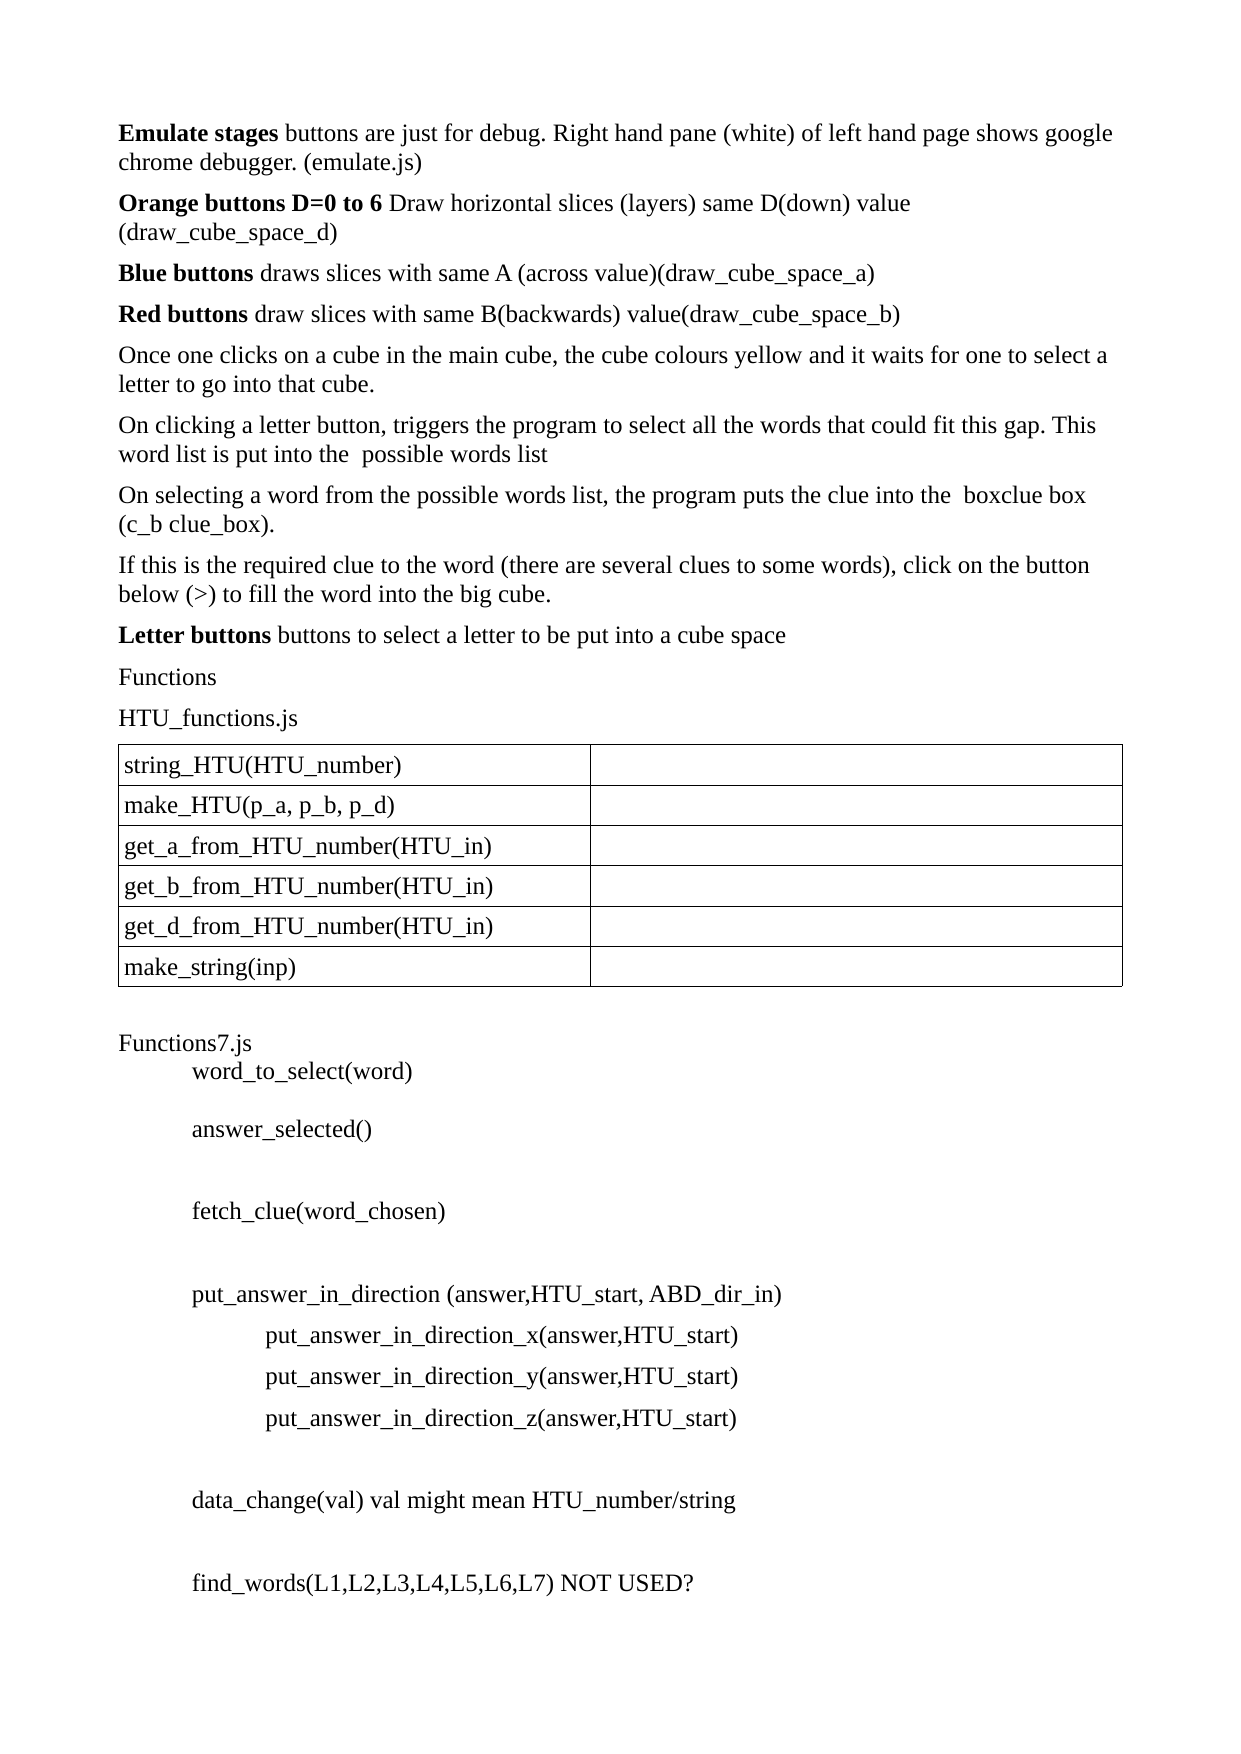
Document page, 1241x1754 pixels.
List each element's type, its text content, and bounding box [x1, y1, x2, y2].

table_cell [591, 866, 1122, 906]
table_header [591, 745, 1122, 785]
table_cell [591, 907, 1122, 946]
text answer_selected() [118, 1114, 1122, 1143]
text Letter buttons buttons to select a letter to be put into a cube space [118, 621, 1122, 649]
text put_answer_in_direction_z(answer,HTU_start) [118, 1403, 1122, 1431]
text HTU_functions.js [118, 703, 1122, 732]
table_cell [591, 786, 1122, 825]
table_cell get_d_from_HTU_number(HTU_in) [119, 907, 590, 946]
text Red buttons draw slices with same B(backwards) value(draw_cube_space_b) [118, 299, 1122, 328]
text If this is the required clue to the word (there are several clues to some words), click on the button below (>) to fill the word into the big cube. [118, 551, 1122, 608]
table_cell get_a_from_HTU_number(HTU_in) [119, 826, 590, 865]
table_cell make_HTU(p_a, p_b, p_d) [119, 786, 590, 825]
table_cell [591, 826, 1122, 865]
text Functions7.js [118, 1028, 1122, 1056]
text Emulate stages buttons are just for debug. Right hand pane (white) of left hand page shows google chrome debugger. (emulate.js) [118, 118, 1122, 176]
text put_answer_in_direction_y(answer,HTU_start) [118, 1361, 1122, 1390]
table_cell get_b_from_HTU_number(HTU_in) [119, 866, 590, 906]
text On clicking a letter button, triggers the program to select all the words that could fit this gap. This word list is put into the possible words list [118, 411, 1122, 468]
text data_change(val) val might mean HTU_number/string [118, 1485, 1122, 1514]
text fetch_clue(word_chosen) [118, 1196, 1122, 1225]
text Blue buttons draws slices with same A (across value)(draw_cube_space_a) [118, 258, 1122, 287]
text Functions [118, 662, 1122, 691]
table_header string_HTU(HTU_number) [119, 745, 590, 785]
text On selecting a word from the possible words list, the program puts the clue into the boxclue box (c_b clue_box). [118, 481, 1122, 538]
text put_answer_in_direction_x(answer,HTU_start) [118, 1320, 1122, 1349]
table_cell make_string(inp) [119, 947, 590, 986]
text word_to_select(word) [118, 1056, 1122, 1085]
table_cell [591, 947, 1122, 986]
text find_words(L1,L2,L3,L4,L5,L6,L7) NOT USED? [118, 1568, 1122, 1596]
text Once one clicks on a cube in the main cube, the cube colours yellow and it waits for one to select a letter to go into that cube. [118, 341, 1122, 398]
text Orange buttons D=0 to 6 Draw horizontal slices (layers) same D(down) value (draw_cube_space_d) [118, 188, 1122, 246]
text put_answer_in_direction (answer,HTU_start, ABD_dir_in) [118, 1279, 1122, 1308]
